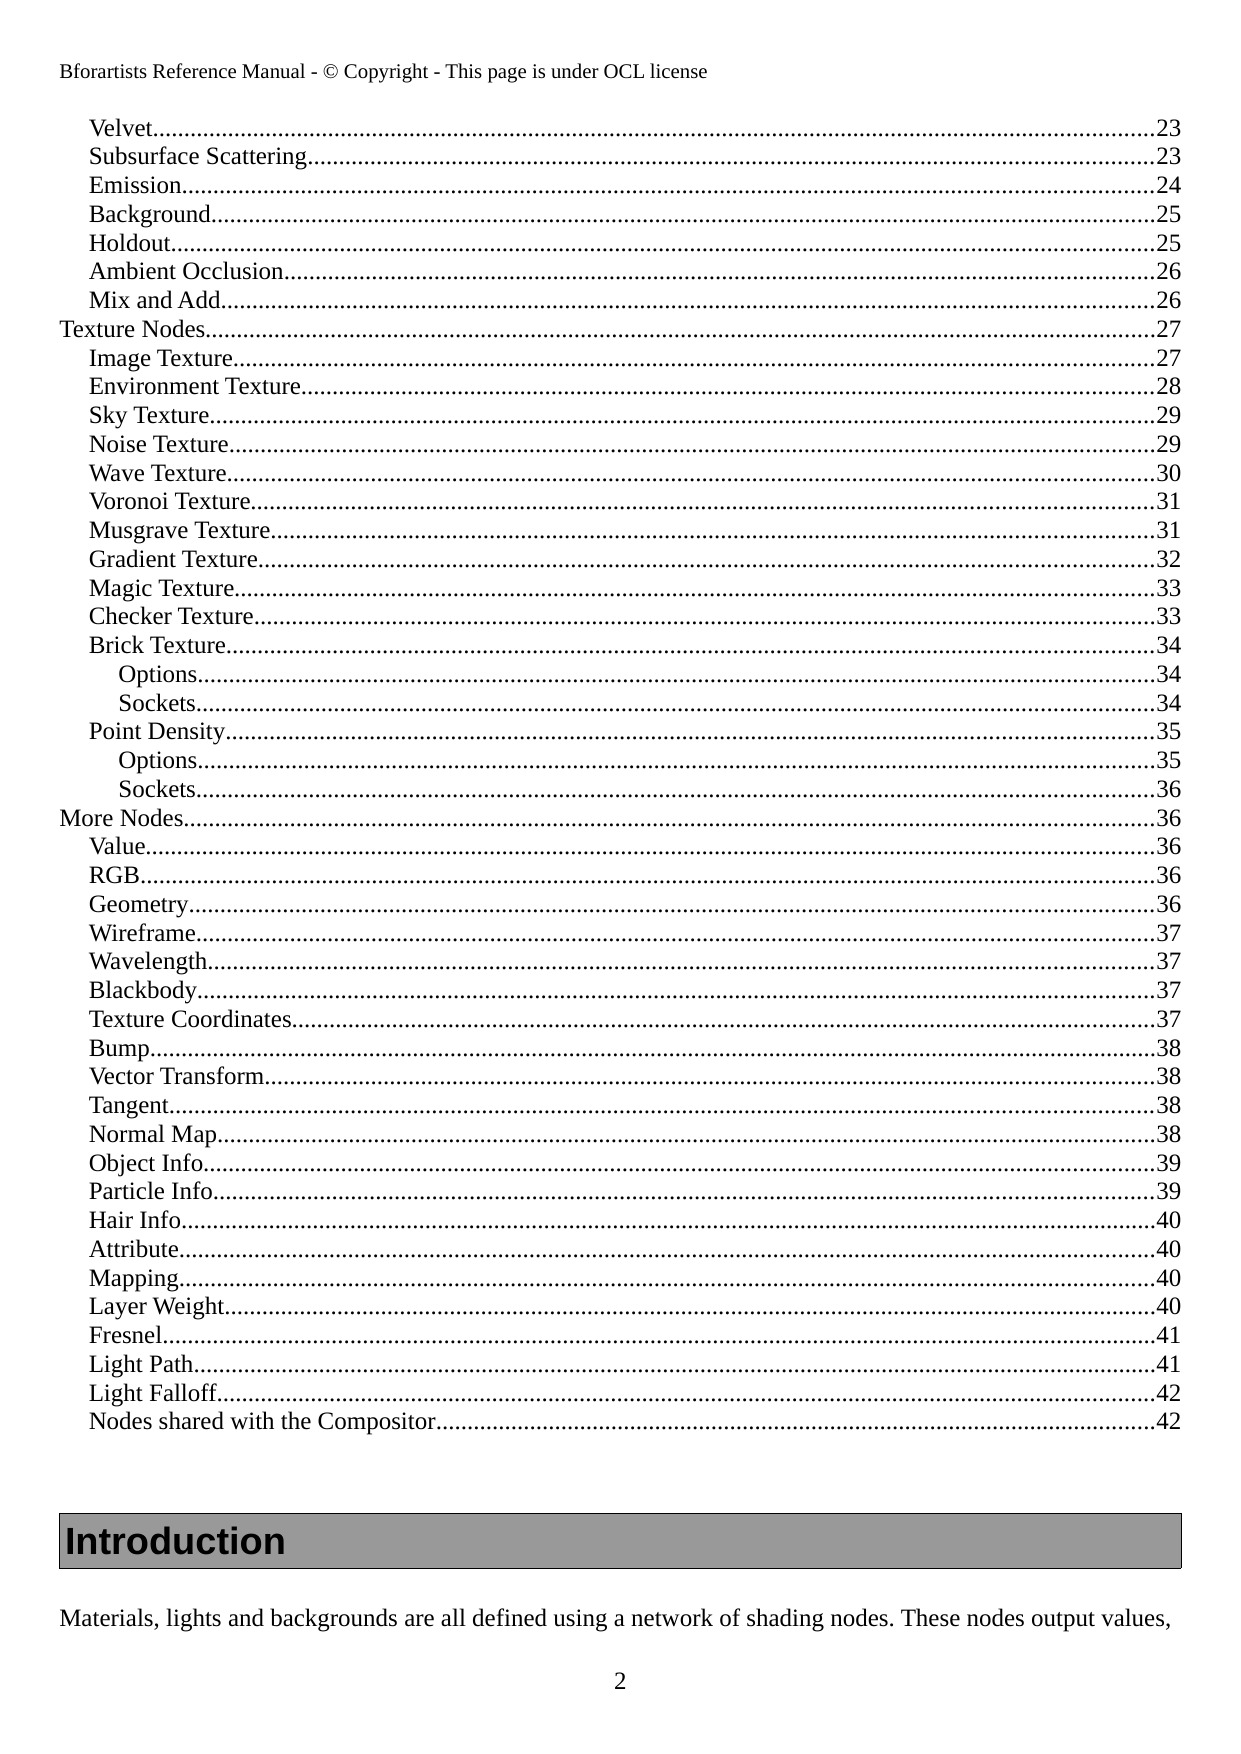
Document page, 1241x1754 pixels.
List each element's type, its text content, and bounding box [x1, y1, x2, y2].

text Sockets 34 [118, 688, 1181, 716]
text Brick Texture 34 [88, 630, 1181, 659]
text Checker Texture 33 [88, 601, 1181, 630]
table_header Introduction [60, 1514, 1181, 1568]
text Point Density 35 [88, 716, 1181, 745]
text Nodes shared with the Compositor 42 [88, 1406, 1181, 1435]
text More Nodes 36 [59, 803, 1181, 831]
text RGB 36 [88, 860, 1181, 889]
text Wireframe 37 [88, 918, 1181, 946]
text Image Texture 27 [88, 343, 1181, 371]
text Hair Info 40 [88, 1205, 1181, 1234]
text Light Falloff 42 [88, 1378, 1181, 1406]
text Geometry 36 [88, 889, 1181, 918]
text Background 25 [88, 199, 1181, 228]
text Value 36 [88, 831, 1181, 860]
text Ambient Occlusion 26 [88, 256, 1181, 285]
text Particle Info 39 [88, 1176, 1181, 1205]
text Normal Map 38 [88, 1119, 1181, 1148]
text Attribute 40 [88, 1234, 1181, 1263]
text Object Info 39 [88, 1148, 1181, 1176]
text Wave Texture 30 [88, 458, 1181, 486]
text Bump 38 [88, 1033, 1181, 1061]
text Voronoi Texture 31 [88, 486, 1181, 515]
text Emission 24 [88, 170, 1181, 199]
text Tangent 38 [88, 1090, 1181, 1119]
text Mapping 40 [88, 1263, 1181, 1291]
text Blackbody 37 [88, 975, 1181, 1004]
text Materials, lights and backgrounds are all defined using a network of shading nodes. These nodes output values, [59, 1603, 1181, 1631]
text Velvet 23 [88, 113, 1181, 141]
text Gradient Texture 32 [88, 544, 1181, 573]
text Fresnel 41 [88, 1320, 1181, 1349]
text Layer Weight 40 [88, 1291, 1181, 1320]
text Sky Texture 29 [88, 400, 1181, 429]
text Texture Coordinates 37 [88, 1004, 1181, 1033]
text Texture Nodes 27 [59, 314, 1181, 343]
text Options 35 [118, 745, 1181, 774]
text Noise Texture 29 [88, 429, 1181, 458]
text Vector Transform 38 [88, 1061, 1181, 1090]
text Mix and Add 26 [88, 285, 1181, 314]
text Sockets 36 [118, 774, 1181, 803]
text Wavelength 37 [88, 946, 1181, 975]
text Light Path 41 [88, 1349, 1181, 1378]
text Magic Texture 33 [88, 573, 1181, 601]
text Options 34 [118, 659, 1181, 688]
text Subsurface Scattering 23 [88, 141, 1181, 170]
text Holdout 25 [88, 228, 1181, 256]
text Environment Texture 28 [88, 371, 1181, 400]
text Musgrave Texture 31 [88, 515, 1181, 544]
